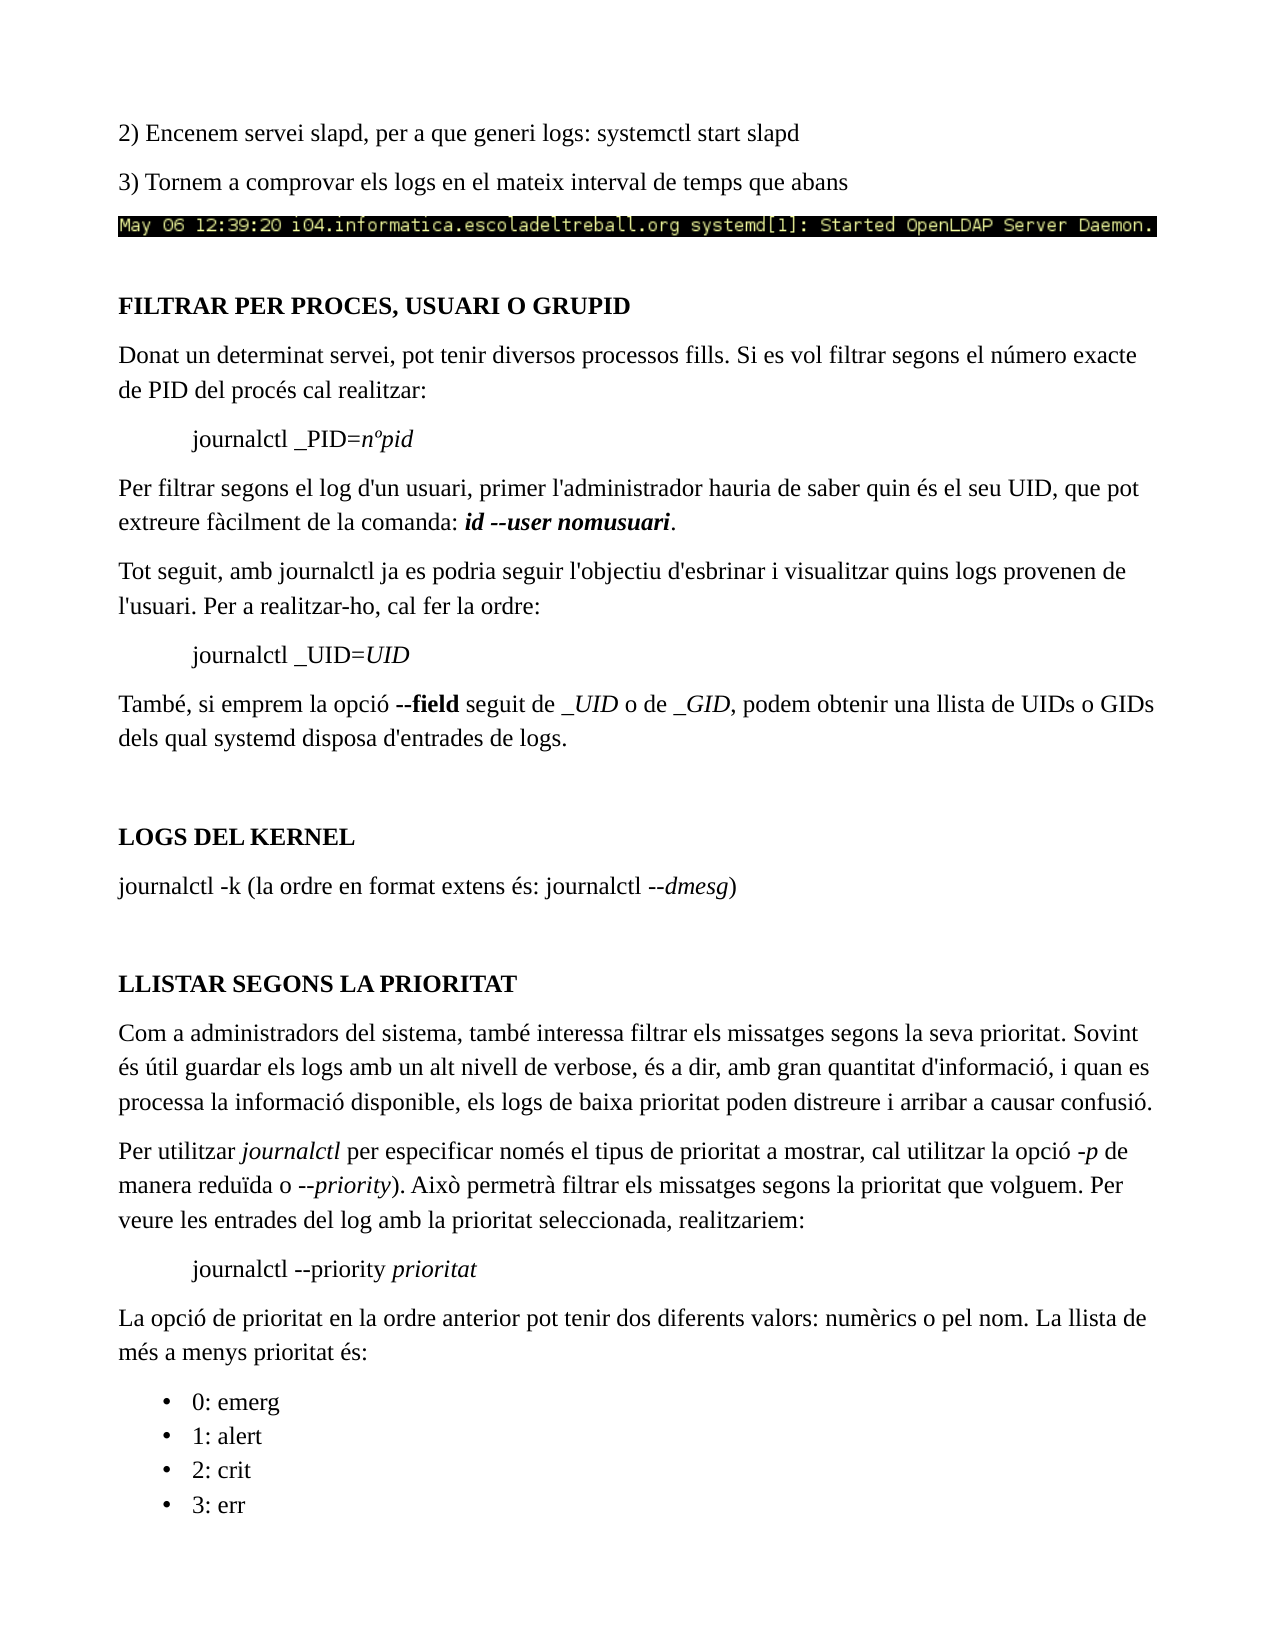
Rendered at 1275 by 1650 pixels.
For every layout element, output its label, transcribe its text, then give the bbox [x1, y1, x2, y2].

list 1: alert [162, 1421, 1157, 1450]
list 0: emerg [162, 1387, 1157, 1415]
text La opció de prioritat en la ordre anterior pot tenir dos diferents valors: numèrics o pel nom. La llista de més a menys prioritat és: [118, 1303, 1157, 1366]
text journalctl -k (la ordre en format extens és: journalctl --dmesg) [118, 871, 1157, 899]
text Com a administradors del sistema, també interessa filtrar els missatges segons la seva prioritat. Sovint és útil guardar els logs amb un alt nivell de verbose, és a dir, amb gran quantitat d'informació, i quan es processa la informació disponible, els logs de baixa prioritat poden distreure i arribar a causar confusió. [118, 1018, 1157, 1116]
picture [118, 216, 1157, 237]
text LLISTAR SEGONS LA PRIORITAT [118, 969, 1157, 998]
text 2) Encenem servei slapd, per a que generi logs: systemctl start slapd [118, 118, 1157, 147]
text journalctl _PID=nºpid [118, 424, 1157, 453]
text FILTRAR PER PROCES, USUARI O GRUPID [118, 291, 1157, 320]
text Tot seguit, amb journalctl ja es podria seguir l'objectiu d'esbrinar i visualitzar quins logs provenen de l'usuari. Per a realitzar-ho, cal fer la ordre: [118, 556, 1157, 620]
text Per filtrar segons el log d'un usuari, primer l'administrador hauria de saber quin és el seu UID, que pot extreure fàcilment de la comanda: id --user nomusuari. [118, 473, 1157, 536]
text Donat un determinat servei, pot tenir diversos processos fills. Si es vol filtrar segons el número exacte de PID del procés cal realitzar: [118, 340, 1157, 403]
text També, si emprem la opció --field seguit de _UID o de _GID, podem obtenir una llista de UIDs o GIDs dels qual systemd disposa d'entrades de logs. [118, 689, 1157, 752]
text 3) Tornem a comprovar els logs en el mateix interval de temps que abans [118, 167, 1157, 196]
list 3: err [162, 1490, 1157, 1519]
text Per utilitzar journalctl per especificar només el tipus de prioritat a mostrar, cal utilitzar la opció -p de manera reduïda o --priority). Això permetrà filtrar els missatges segons la prioritat que volguem. Per veure les entrades del log amb la prioritat seleccionada, realitzariem: [118, 1136, 1157, 1234]
text journalctl --priority prioritat [118, 1254, 1157, 1283]
text journalctl _UID=UID [118, 640, 1157, 669]
text LOGS DEL KERNEL [118, 822, 1157, 850]
list 2: crit [162, 1456, 1157, 1484]
